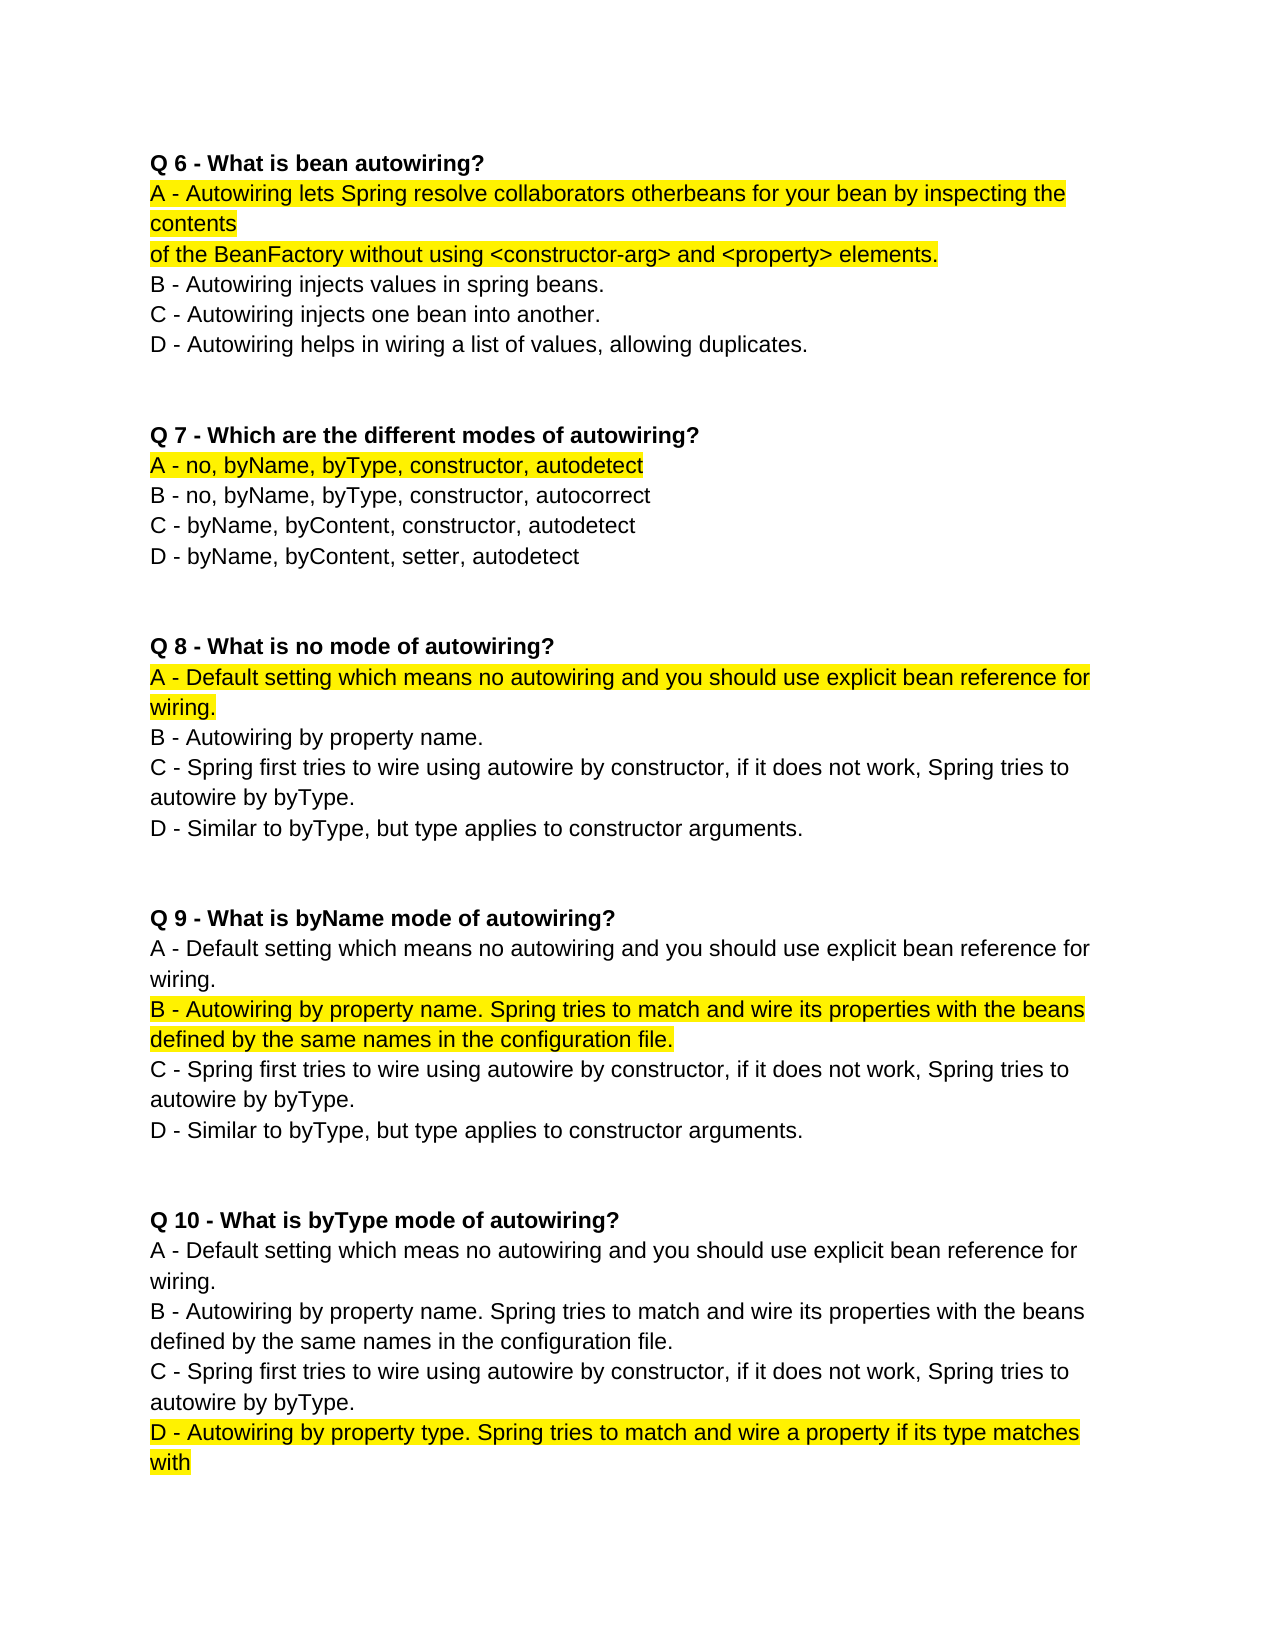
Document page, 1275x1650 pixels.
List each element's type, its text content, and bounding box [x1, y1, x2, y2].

text B - Autowiring by property name. [150, 724, 1125, 750]
text B - no, byName, byType, constructor, autocorrect [150, 482, 1125, 509]
text D - Autowiring by property type. Spring tries to match and wire a property if its type matches with [150, 1419, 1125, 1475]
text Q 6 - What is bean autowiring? [150, 150, 1125, 176]
text Q 7 - Which are the different modes of autowiring? [150, 422, 1125, 448]
text A - Default setting which means no autowiring and you should use explicit bean reference for [150, 663, 1125, 690]
text B - Autowiring by property name. Spring tries to match and wire its properties with the beans [150, 996, 1125, 1022]
text D - byName, byContent, setter, autodetect [150, 543, 1125, 569]
text of the BeanFactory without using <constructor-arg> and <property> elements. [150, 241, 1125, 267]
text A - no, byName, byType, constructor, autodetect [150, 452, 1125, 478]
text A - Default setting which means no autowiring and you should use explicit bean reference for [150, 935, 1125, 962]
text Q 9 - What is byName mode of autowiring? [150, 905, 1125, 932]
text autowire by byType. [150, 784, 1125, 811]
text D - Similar to byType, but type applies to constructor arguments. [150, 814, 1125, 841]
text Q 10 - What is byType mode of autowiring? [150, 1207, 1125, 1234]
text wiring. [150, 1268, 1125, 1294]
text defined by the same names in the configuration file. [150, 1026, 1125, 1052]
text autowire by byType. [150, 1086, 1125, 1113]
text C - Autowiring injects one bean into another. [150, 301, 1125, 327]
text A - Default setting which meas no autowiring and you should use explicit bean reference for [150, 1237, 1125, 1264]
text wiring. [150, 694, 1125, 720]
text wiring. [150, 966, 1125, 992]
text Q 8 - What is no mode of autowiring? [150, 633, 1125, 660]
text B - Autowiring injects values in spring beans. [150, 271, 1125, 297]
text C - Spring first tries to wire using autowire by constructor, if it does not work, Spring tries to [150, 1358, 1125, 1385]
text autowire by byType. [150, 1388, 1125, 1415]
text B - Autowiring by property name. Spring tries to match and wire its properties with the beans [150, 1298, 1125, 1324]
text C - byName, byContent, constructor, autodetect [150, 512, 1125, 539]
text A - Autowiring lets Spring resolve collaborators otherbeans for your bean by inspecting the contents [150, 180, 1125, 237]
text C - Spring first tries to wire using autowire by constructor, if it does not work, Spring tries to [150, 754, 1125, 781]
text D - Autowiring helps in wiring a list of values, allowing duplicates. [150, 331, 1125, 358]
text defined by the same names in the configuration file. [150, 1328, 1125, 1354]
text D - Similar to byType, but type applies to constructor arguments. [150, 1117, 1125, 1143]
text C - Spring first tries to wire using autowire by constructor, if it does not work, Spring tries to [150, 1056, 1125, 1083]
